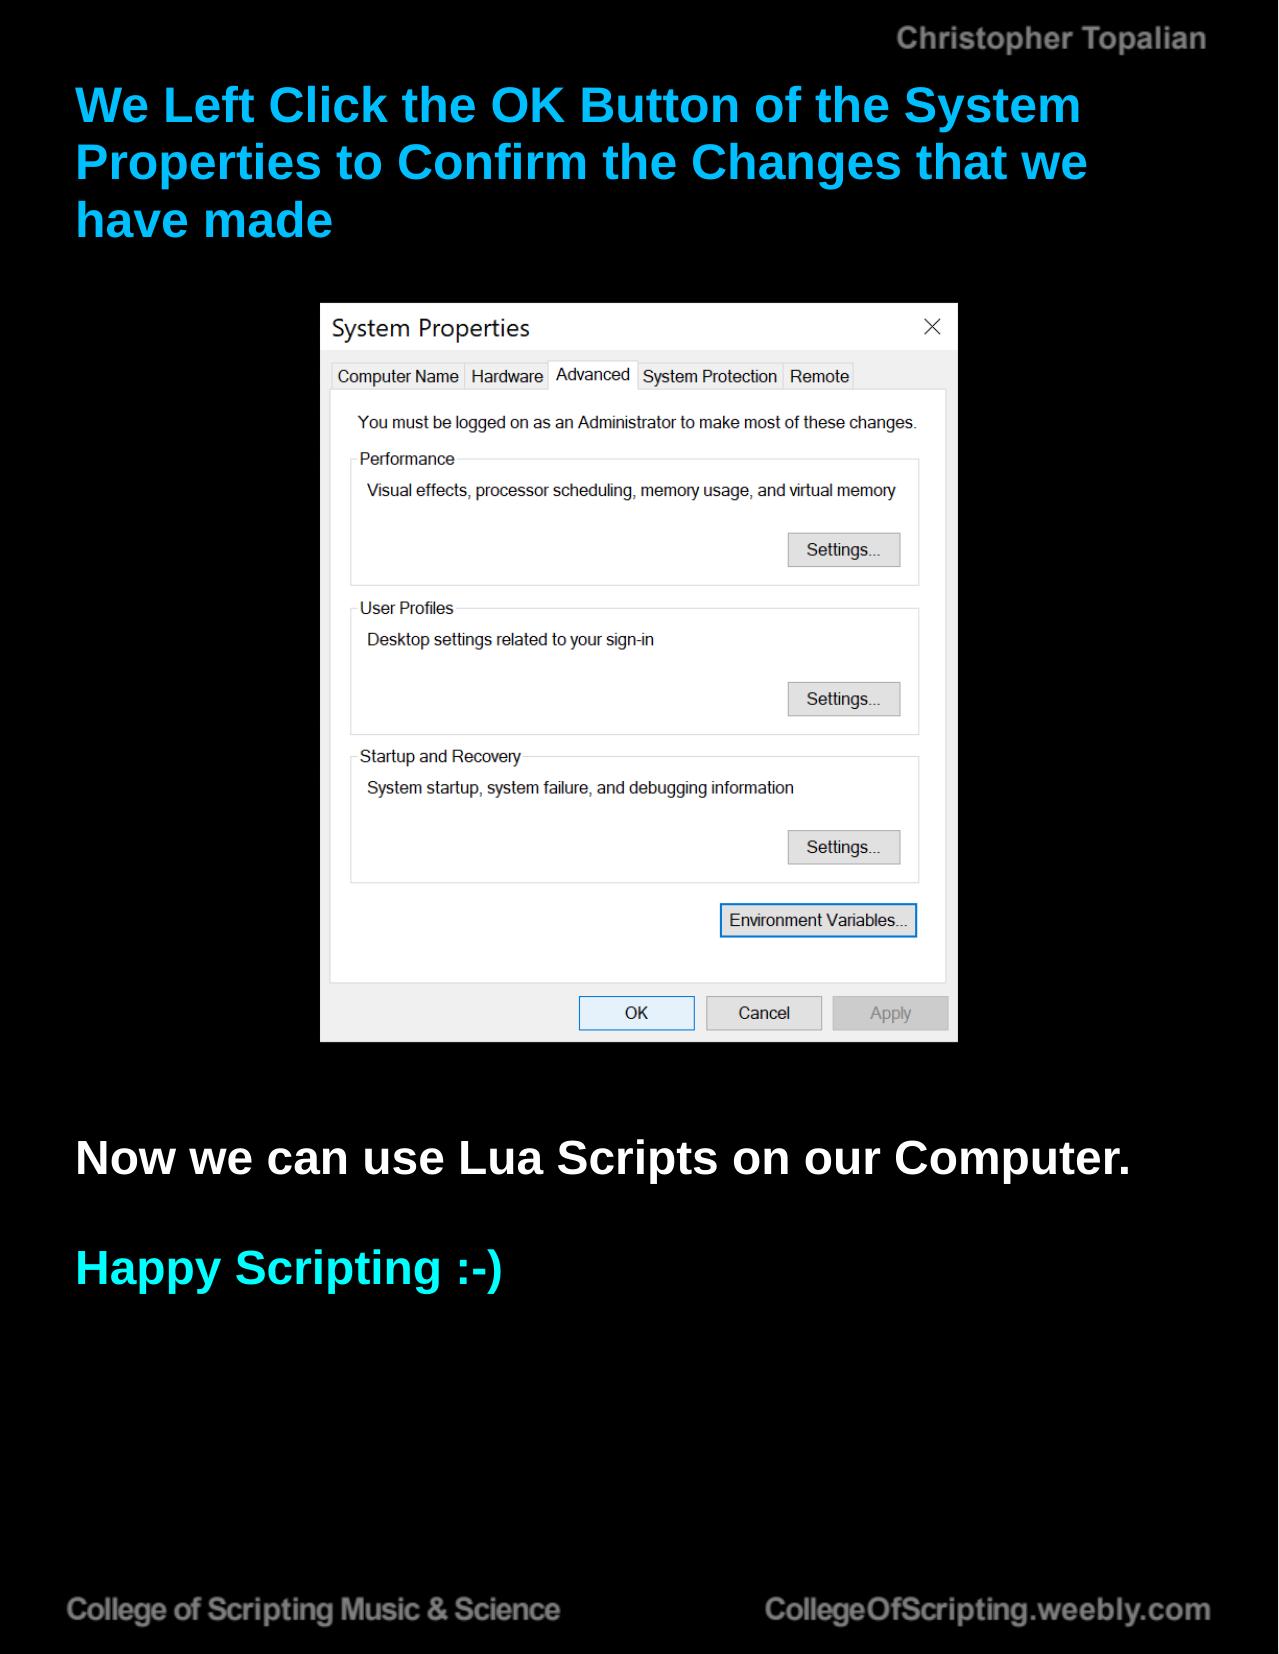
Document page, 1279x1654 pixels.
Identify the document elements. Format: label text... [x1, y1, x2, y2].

text We Left Click the OK Button of the System Properties to Confirm the Changes that we have made [75, 75, 1203, 247]
picture [319, 302, 959, 1043]
text Happy Scripting :-) [75, 1239, 1203, 1294]
text Now we can use Lua Scripts on our Computer. [75, 1129, 1203, 1184]
